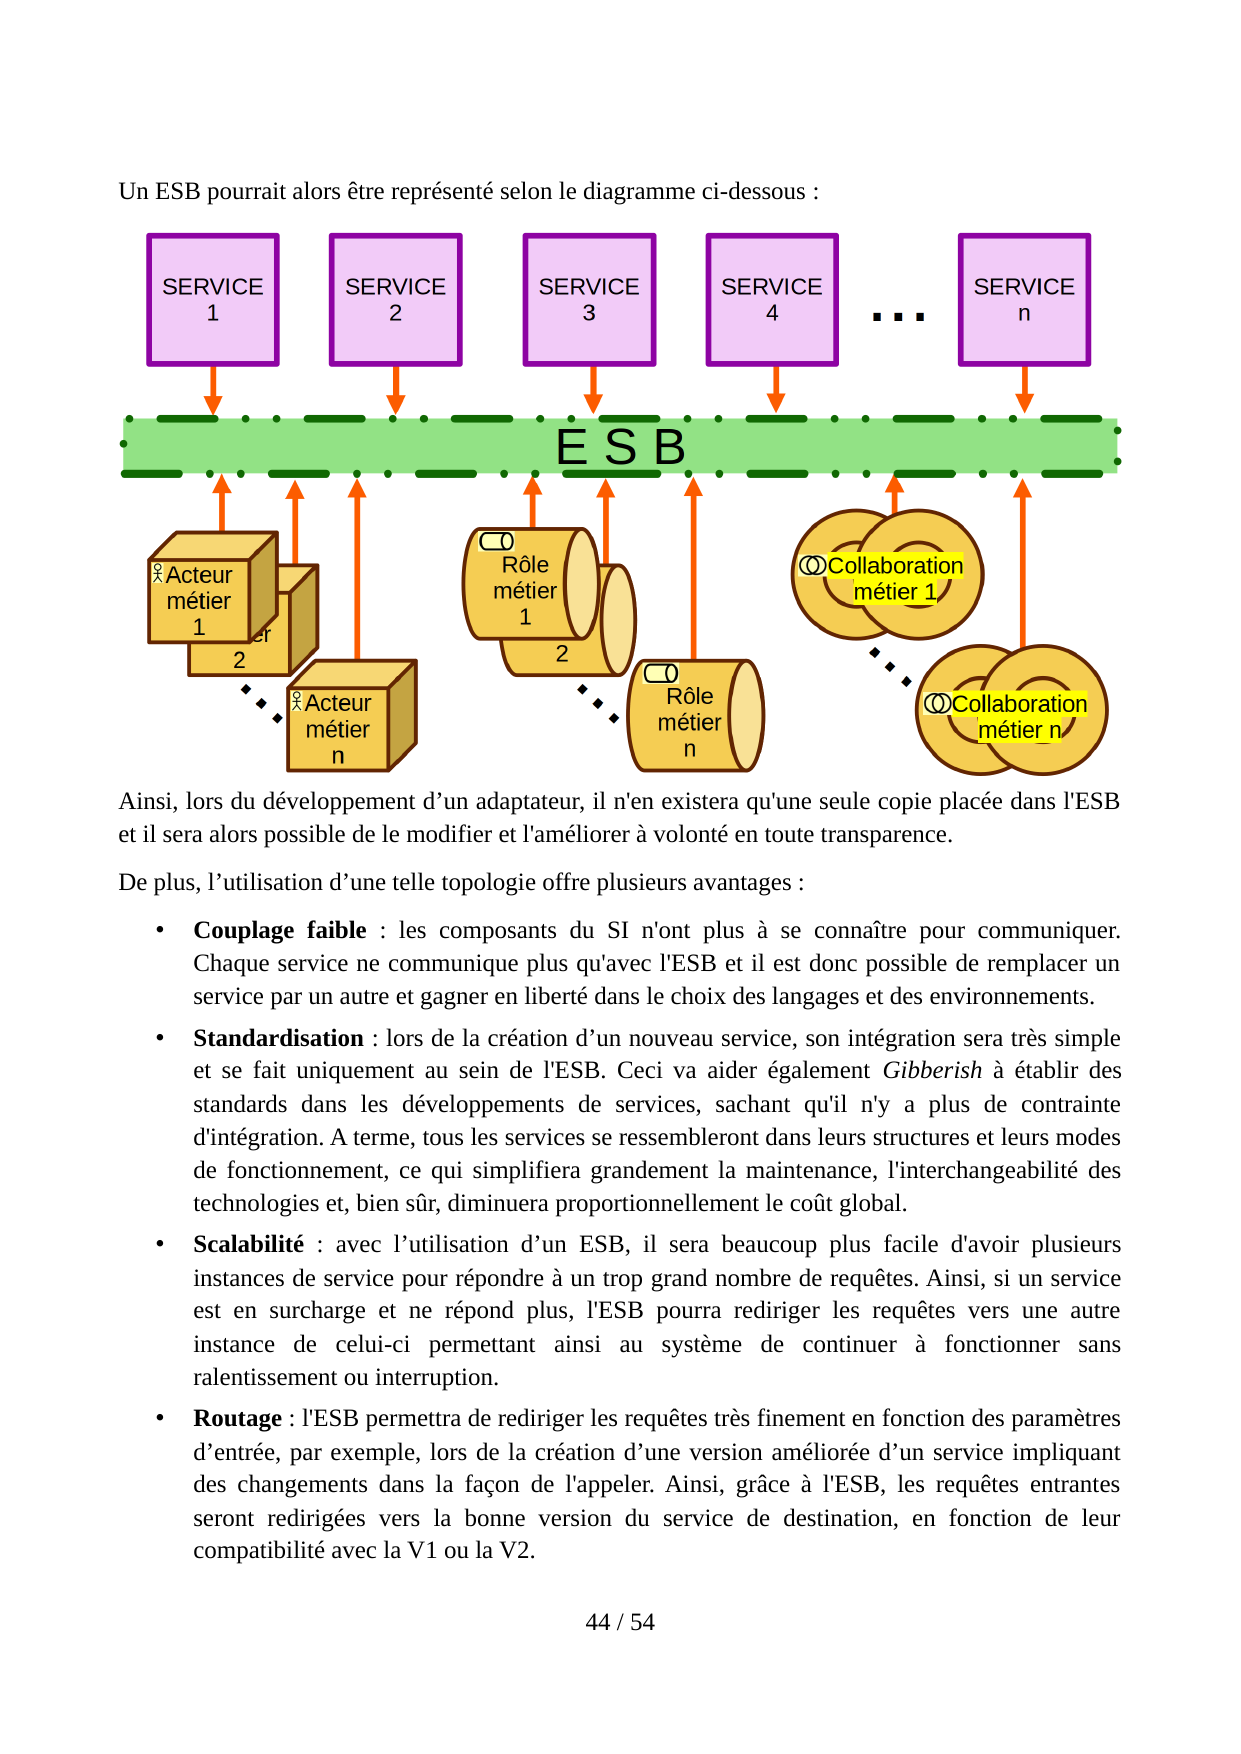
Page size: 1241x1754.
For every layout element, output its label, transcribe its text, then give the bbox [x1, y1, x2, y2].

picture [118, 223, 1123, 780]
list Standardisation : lors de la création d’un nouveau service, son intégration sera très simple et se fait uniquement au sein de l'ESB. Ceci va aider également Gibberish à établir des standards dans les développements de services, sachant qu'il n'y a plus de contrainte d'intégration. A terme, tous les services se ressembleront dans leurs structures et leurs modes de fonctionnement, ce qui simplifiera grandement la maintenance, l'interchangeabilité des technologies et, bien sûr, diminuera proportionnellement le coût global. [156, 1023, 1122, 1216]
text Ainsi, lors du développement d’un adaptateur, il n'en existera qu'une seule copie placée dans l'ESB et il sera alors possible de le modifier et l'améliorer à volonté en toute transparence. [118, 786, 1122, 848]
list Couplage faible : les composants du SI n'ont plus à se connaître pour communiquer. Chaque service ne communique plus qu'avec l'ESB et il est donc possible de remplacer un service par un autre et gagner en liberté dans le choix des langages et des environnements. [156, 915, 1122, 1009]
text De plus, l’utilisation d’une telle topologie offre plusieurs avantages : [118, 867, 1122, 896]
list Routage : l'ESB permettra de rediriger les requêtes très finement en fonction des paramètres d’entrée, par exemple, lors de la création d’une version améliorée d’un service impliquant des changements dans la façon de l'appeler. Ainsi, grâce à l'ESB, les requêtes entrantes seront redirigées vers la bonne version du service de destination, en fonction de leur compatibilité avec la V1 ou la V2. [156, 1403, 1122, 1564]
list Scalabilité : avec l’utilisation d’un ESB, il sera beaucoup plus facile d'avoir plusieurs instances de service pour répondre à un trop grand nombre de requêtes. Ainsi, si un service est en surcharge et ne répond plus, l'ESB pourra rediriger les requêtes vers une autre instance de celui-ci permettant ainsi au système de continuer à fonctionner sans ralentissement ou interruption. [156, 1229, 1122, 1390]
text Un ESB pourrait alors être représenté selon le diagramme ci-dessous : [118, 176, 1122, 205]
